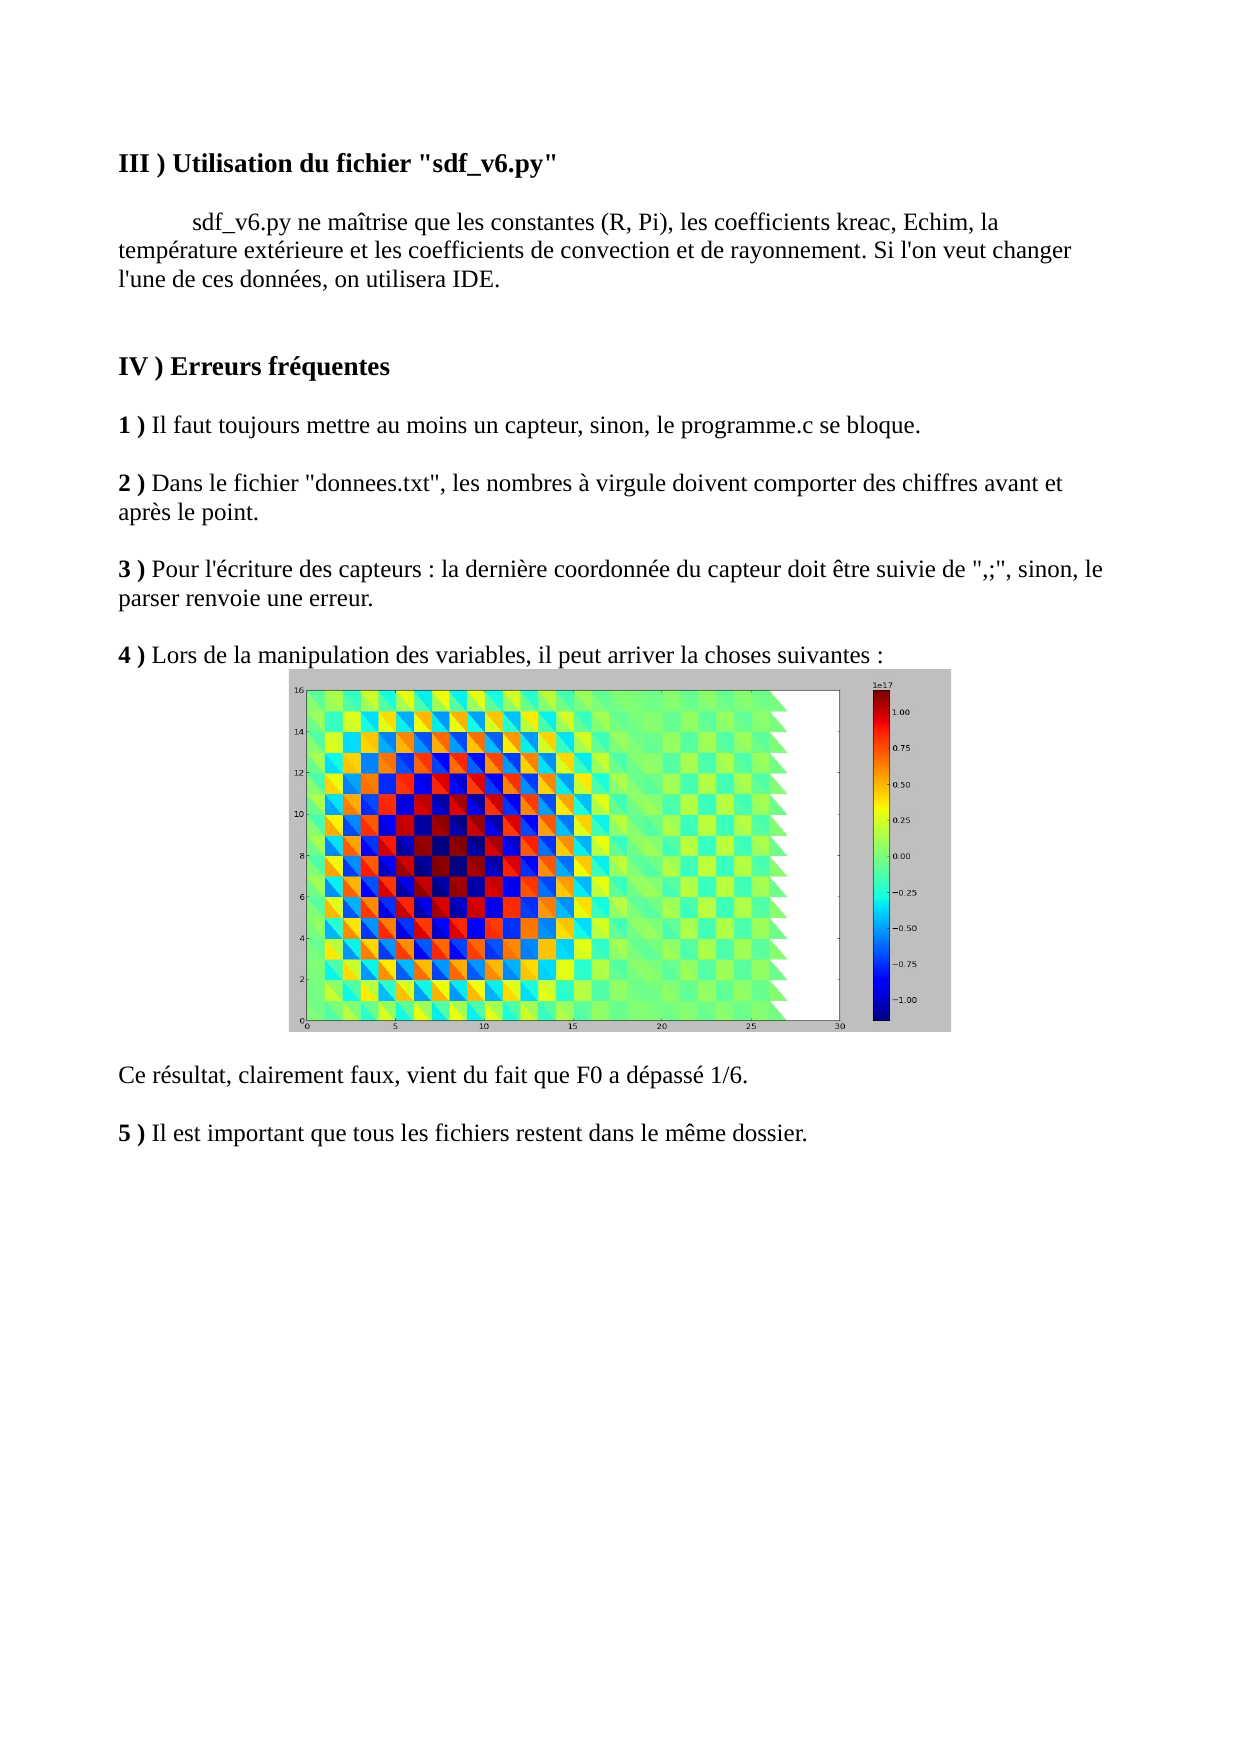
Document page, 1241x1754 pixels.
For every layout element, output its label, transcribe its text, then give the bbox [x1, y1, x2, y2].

text 5 ) Il est important que tous les fichiers restent dans le même dossier. [118, 1118, 1122, 1147]
text 2 ) Dans le fichier "donnees.txt", les nombres à virgule doivent comporter des chiffres avant et après le point. [118, 468, 1122, 525]
text 1 ) Il faut toujours mettre au moins un capteur, sinon, le programme.c se bloque. [118, 410, 1122, 439]
text IV ) Erreurs fréquentes [118, 351, 1122, 382]
text III ) Utilisation du fichier "sdf_v6.py" [118, 147, 1122, 178]
text sdf_v6.py ne maîtrise que les constantes (R, Pi), les coefficients kreac, Echim, la température extérieure et les coefficients de convection et de rayonnement. Si l'on veut changer l'une de ces données, on utilisera IDE. [118, 207, 1122, 293]
picture [288, 669, 952, 1032]
text 3 ) Pour l'écriture des capteurs : la dernière coordonnée du capteur doit être suivie de ",;", sinon, le parser renvoie une erreur. [118, 554, 1122, 612]
text Ce résultat, clairement faux, vient du fait que F0 a dépassé 1/6. [118, 1061, 1122, 1089]
text 4 ) Lors de la manipulation des variables, il peut arriver la choses suivantes : [118, 640, 1122, 669]
